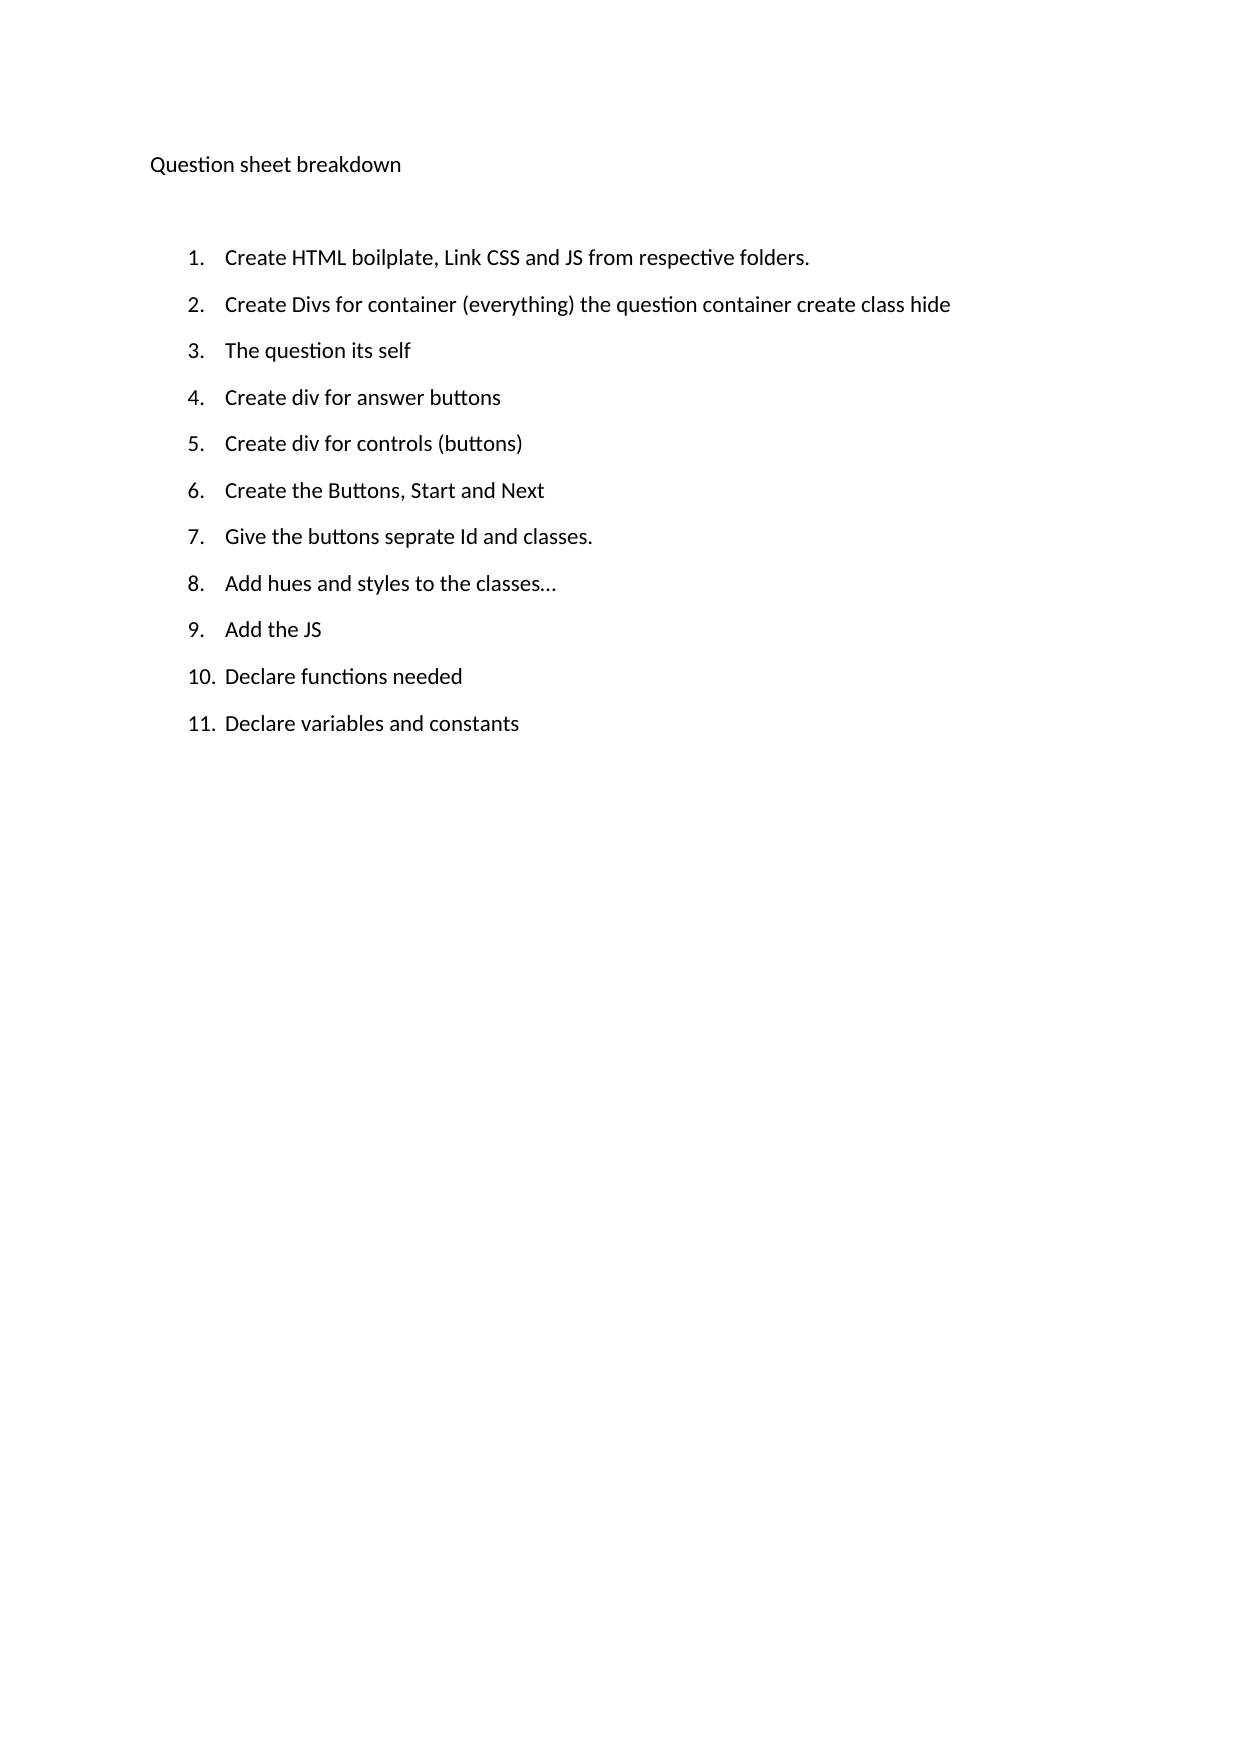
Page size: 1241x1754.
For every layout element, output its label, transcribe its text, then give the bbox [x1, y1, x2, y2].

text Question sheet breakdown [150, 150, 1090, 178]
list Add the JS [187, 616, 1090, 644]
list The question its self [187, 336, 1090, 364]
list Declare variables and constants [187, 709, 1090, 737]
list Declare functions needed [187, 662, 1090, 690]
list Create the Buttons, Start and Next [187, 476, 1090, 504]
list Create div for controls (buttons) [187, 429, 1090, 457]
list Add hues and styles to the classes… [187, 569, 1090, 597]
list Create Divs for container (everything) the question container create class hide [187, 290, 1090, 318]
list Give the buttons seprate Id and classes. [187, 522, 1090, 551]
list Create HTML boilplate, Link CSS and JS from respective folders. [187, 243, 1090, 271]
list Create div for answer buttons [187, 383, 1090, 411]
